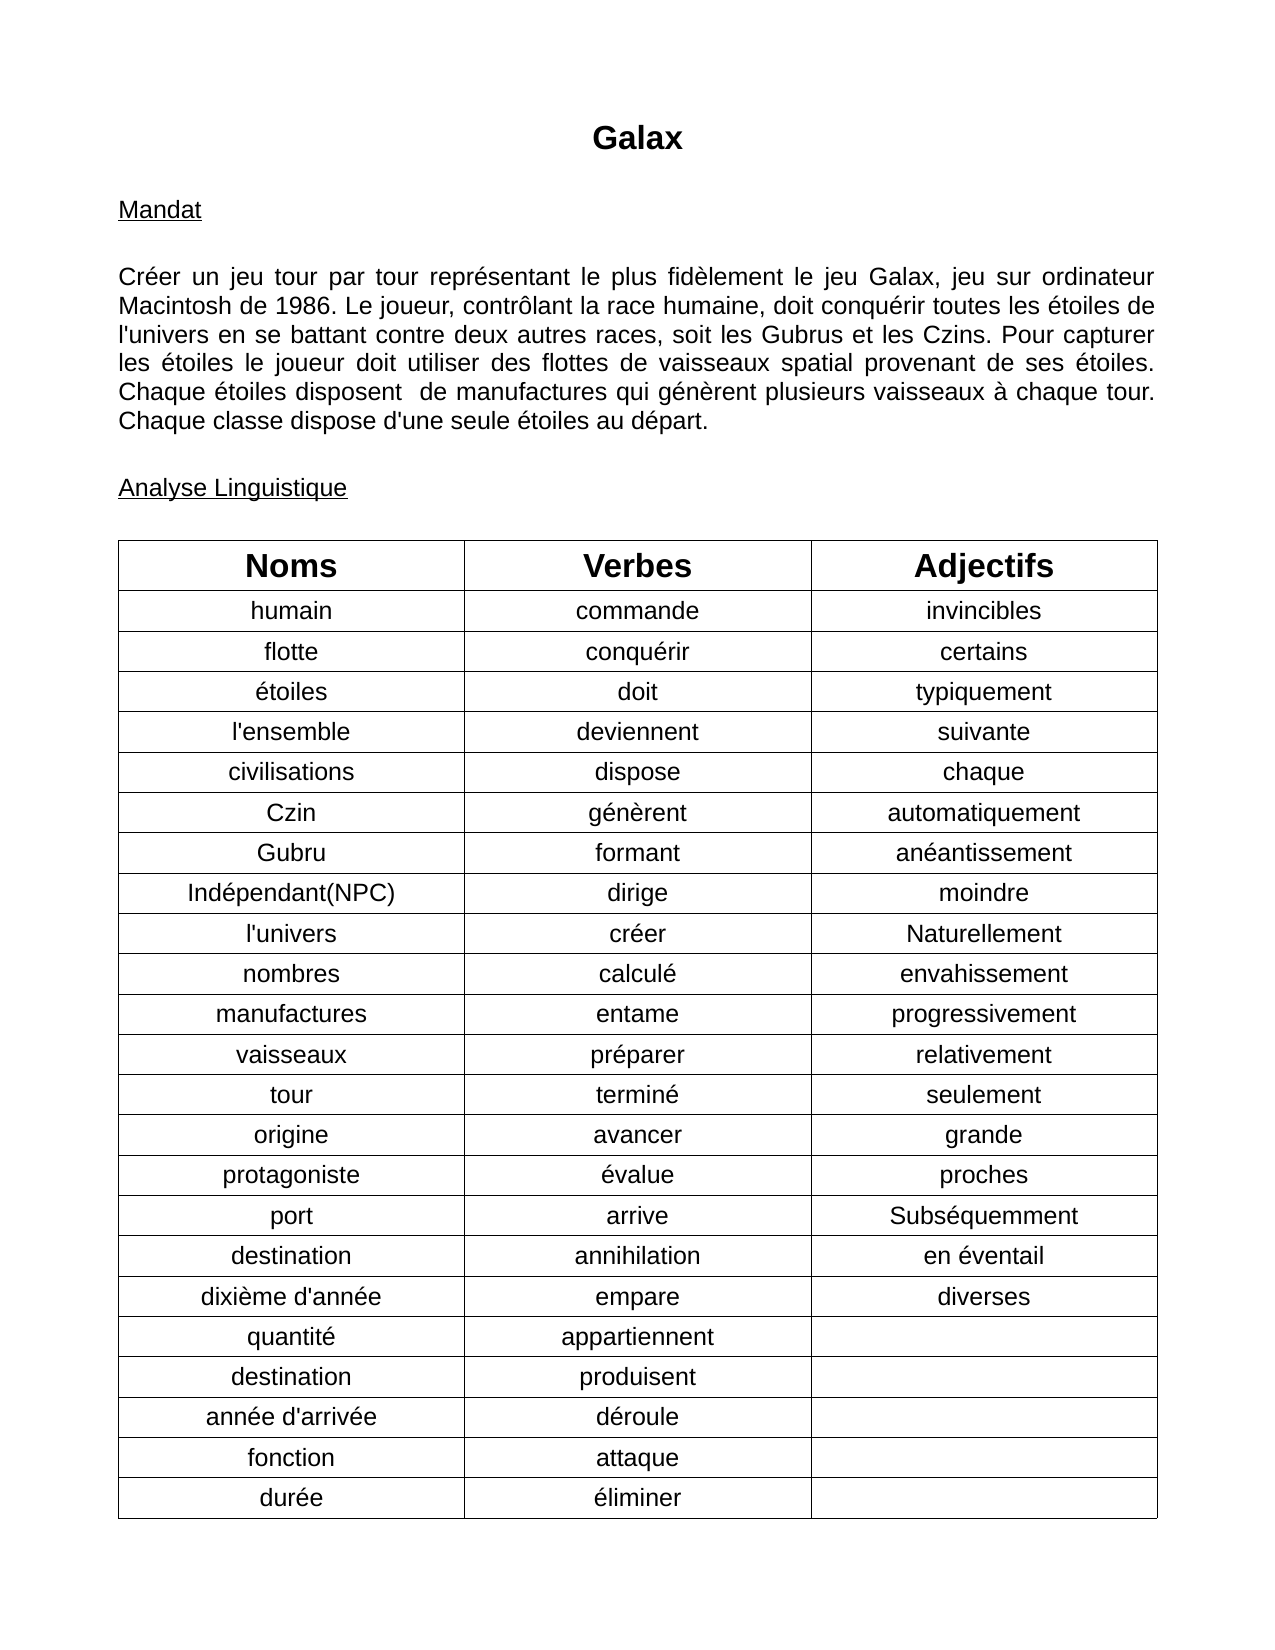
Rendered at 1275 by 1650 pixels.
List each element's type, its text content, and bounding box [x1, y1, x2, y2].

table_cell formant [465, 833, 811, 872]
table_cell [812, 1398, 1157, 1437]
table_header Verbes [465, 541, 811, 590]
table_cell destination [119, 1357, 464, 1397]
text Analyse Linguistique [118, 473, 1157, 502]
table_cell humain [119, 591, 464, 631]
table_header Noms [119, 541, 464, 590]
table_cell Naturellement [812, 914, 1157, 953]
table_cell [812, 1478, 1157, 1517]
table_cell produisent [465, 1357, 811, 1397]
table_cell l'univers [119, 914, 464, 953]
table_cell calculé [465, 954, 811, 993]
table_cell seulement [812, 1075, 1157, 1114]
table_cell origine [119, 1115, 464, 1155]
table_cell certains [812, 632, 1157, 671]
table_cell avancer [465, 1115, 811, 1155]
table_cell protagoniste [119, 1156, 464, 1195]
table_cell commande [465, 591, 811, 631]
table_cell manufactures [119, 995, 464, 1034]
table_cell [812, 1357, 1157, 1397]
table_cell civilisations [119, 753, 464, 792]
table_cell envahissement [812, 954, 1157, 993]
table_cell Indépendant(NPC) [119, 874, 464, 913]
table_cell annihilation [465, 1236, 811, 1276]
table_cell proches [812, 1156, 1157, 1195]
table_cell nombres [119, 954, 464, 993]
table_cell diverses [812, 1277, 1157, 1316]
table_cell flotte [119, 632, 464, 671]
table_cell attaque [465, 1438, 811, 1477]
table_cell relativement [812, 1035, 1157, 1074]
table_cell progressivement [812, 995, 1157, 1034]
table_cell en éventail [812, 1236, 1157, 1276]
table_cell [812, 1317, 1157, 1356]
table_cell Subséquemment [812, 1196, 1157, 1235]
table_cell durée [119, 1478, 464, 1517]
table_cell préparer [465, 1035, 811, 1074]
table_cell doit [465, 672, 811, 711]
table_cell appartiennent [465, 1317, 811, 1356]
table_cell arrive [465, 1196, 811, 1235]
table_cell dixième d'année [119, 1277, 464, 1316]
table_cell conquérir [465, 632, 811, 671]
table_cell génèrent [465, 793, 811, 832]
table_cell fonction [119, 1438, 464, 1477]
table_cell créer [465, 914, 811, 953]
table_cell Czin [119, 793, 464, 832]
table_cell moindre [812, 874, 1157, 913]
table_cell destination [119, 1236, 464, 1276]
table_header Adjectifs [812, 541, 1157, 590]
table_cell dirige [465, 874, 811, 913]
table_cell année d'arrivée [119, 1398, 464, 1437]
table_cell éliminer [465, 1478, 811, 1517]
text Mandat [118, 195, 1157, 224]
table_cell chaque [812, 753, 1157, 792]
table_cell empare [465, 1277, 811, 1316]
table_cell automatiquement [812, 793, 1157, 832]
text Créer un jeu tour par tour représentant le plus fidèlement le jeu Galax, jeu sur ordinateur Macintosh de 1986. Le joueur, contrôlant la race humaine, doit conquérir toutes les étoiles de l'univers en se battant contre deux autres races, soit les Gubrus et les Czins. Pour capturer les étoiles le joueur doit utiliser des flottes de vaisseaux spatial provenant de ses étoiles. Chaque étoiles disposent de manufactures qui génèrent plusieurs vaisseaux à chaque tour. Chaque classe dispose d'une seule étoiles au départ. [118, 262, 1157, 435]
table_cell dispose [465, 753, 811, 792]
table_cell deviennent [465, 712, 811, 752]
table_cell Gubru [119, 833, 464, 872]
table_cell quantité [119, 1317, 464, 1356]
table_cell port [119, 1196, 464, 1235]
table_cell tour [119, 1075, 464, 1114]
table_cell anéantissement [812, 833, 1157, 872]
table_cell l'ensemble [119, 712, 464, 752]
table_cell vaisseaux [119, 1035, 464, 1074]
table_cell suivante [812, 712, 1157, 752]
text Galax [118, 118, 1157, 157]
table_cell [812, 1438, 1157, 1477]
table_cell typiquement [812, 672, 1157, 711]
table_cell étoiles [119, 672, 464, 711]
table_cell invincibles [812, 591, 1157, 631]
table_cell grande [812, 1115, 1157, 1155]
table_cell déroule [465, 1398, 811, 1437]
table_cell évalue [465, 1156, 811, 1195]
table_cell entame [465, 995, 811, 1034]
table_cell terminé [465, 1075, 811, 1114]
